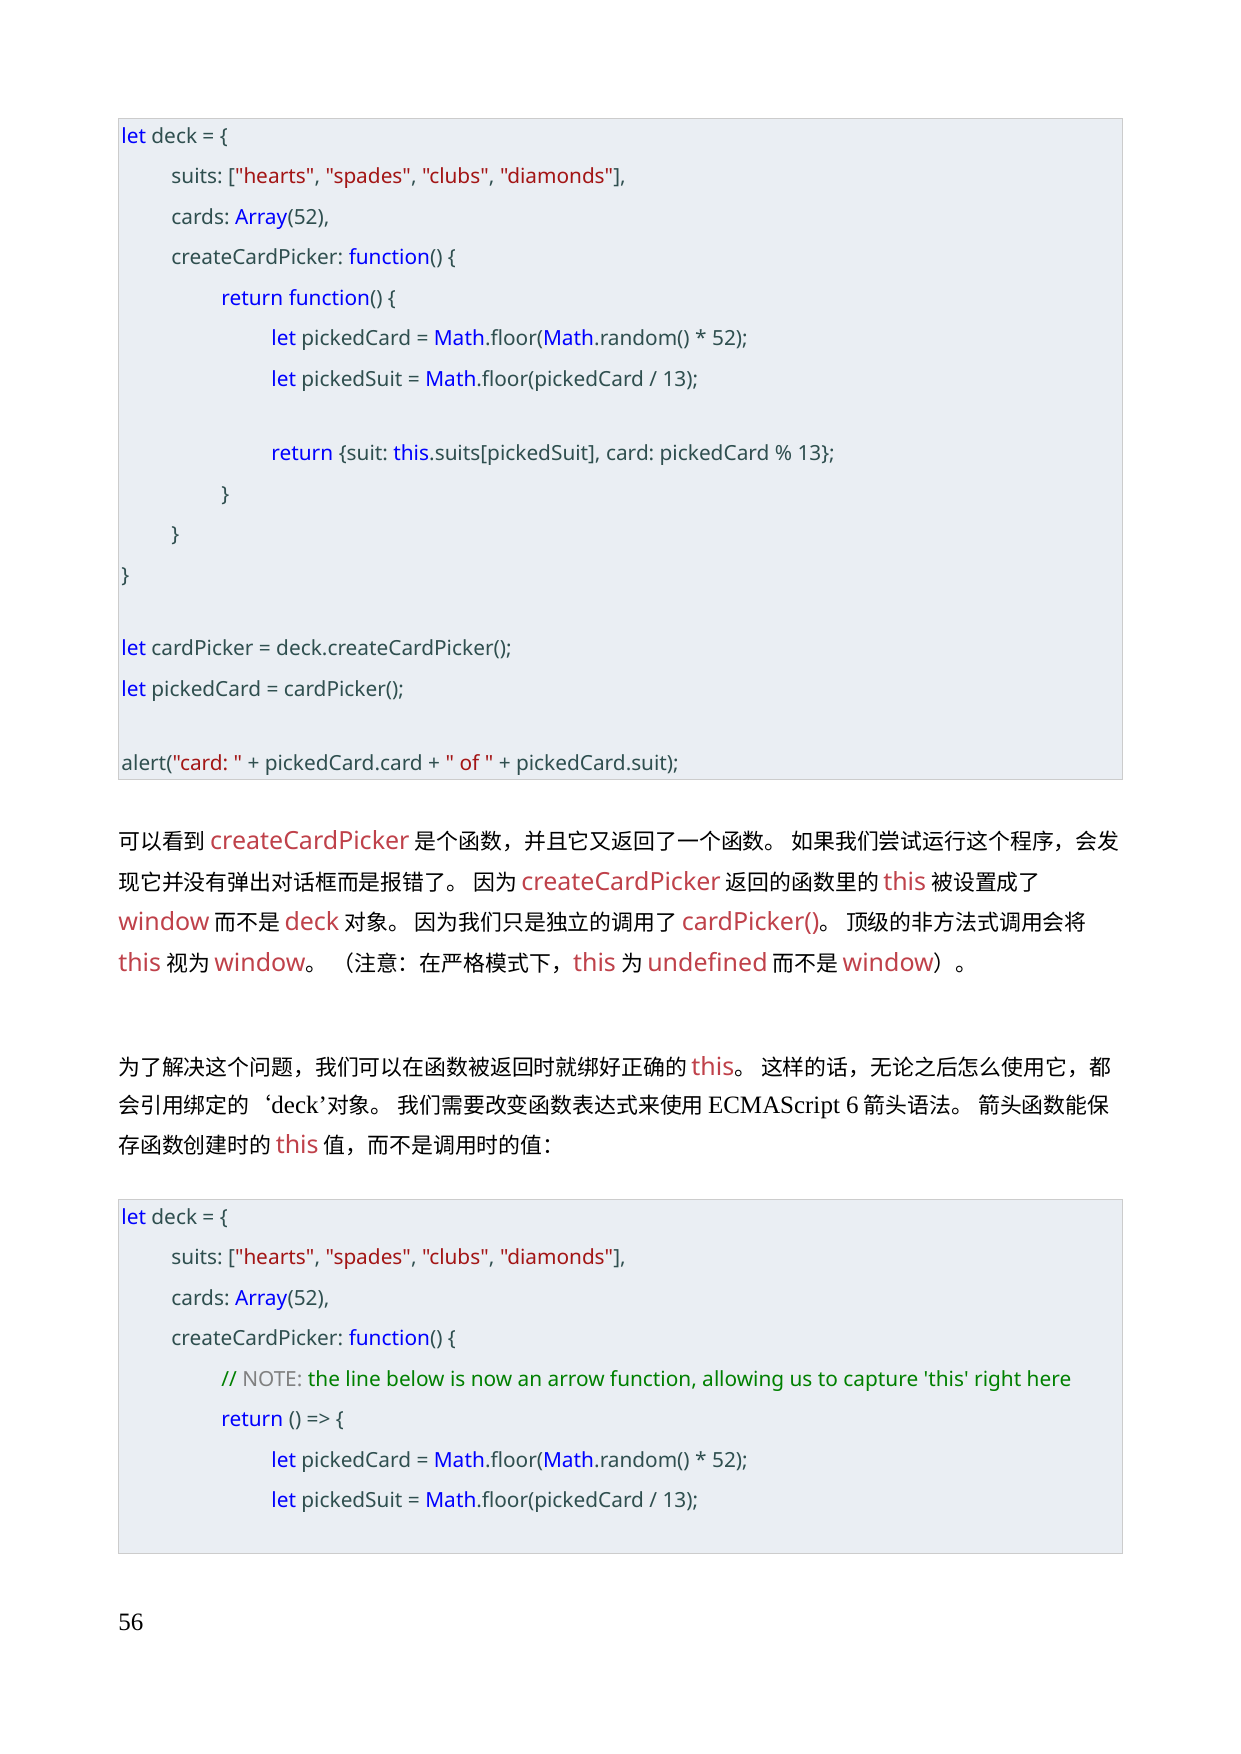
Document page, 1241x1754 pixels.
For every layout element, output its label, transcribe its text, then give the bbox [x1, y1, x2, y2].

text cards: Array(52), [119, 199, 1122, 231]
text } [119, 557, 1122, 588]
text createCardPicker: function() { [119, 239, 1122, 271]
text let pickedCard = Math.floor(Math.random() * 52); [119, 1442, 1122, 1473]
text let pickedCard = cardPicker(); [119, 671, 1122, 702]
text alert("card: " + pickedCard.card + " of " + pickedCard.suit); [119, 745, 1122, 779]
text cards: Array(52), [119, 1280, 1122, 1311]
text let pickedSuit = Math.floor(pickedCard / 13); [119, 1482, 1122, 1514]
text let pickedSuit = Math.floor(pickedCard / 13); [119, 361, 1122, 393]
text } [119, 516, 1122, 548]
text // NOTE: the line below is now an arrow function, allowing us to capture 'this' right here [119, 1361, 1122, 1392]
text suits: ["hearts", "spades", "clubs", "diamonds"], [119, 158, 1122, 190]
text let pickedCard = Math.floor(Math.random() * 52); [119, 321, 1122, 352]
text 可以看到createCardPicker是个函数，并且它又返回了一个函数。 如果我们尝试运行这个程序，会发现它并没有弹出对话框而是报错了。 因为createCardPicker返回的函数里的this被设置成了window而不是deck对象。 因为我们只是独立的调用了cardPicker()。 顶级的非方法式调用会将this视为window。 （注意：在严格模式下，this为undefined而不是window）。 [118, 822, 1122, 979]
text 为了解决这个问题，我们可以在函数被返回时就绑好正确的this。 这样的话，无论之后怎么使用它，都会引用绑定的‘deck’对象。 我们需要改变函数表达式来使用ECMAScript 6箭头语法。 箭头函数能保存函数创建时的this值，而不是调用时的值： [118, 1048, 1122, 1161]
text let deck = { [119, 1200, 1122, 1230]
text let cardPicker = deck.createCardPicker(); [119, 631, 1122, 662]
text return function() { [119, 280, 1122, 312]
text return {suit: this.suits[pickedSuit], card: pickedCard % 13}; [119, 435, 1122, 467]
text let deck = { [119, 119, 1122, 149]
text return () => { [119, 1401, 1122, 1433]
text suits: ["hearts", "spades", "clubs", "diamonds"], [119, 1239, 1122, 1271]
text } [119, 476, 1122, 507]
text createCardPicker: function() { [119, 1320, 1122, 1352]
